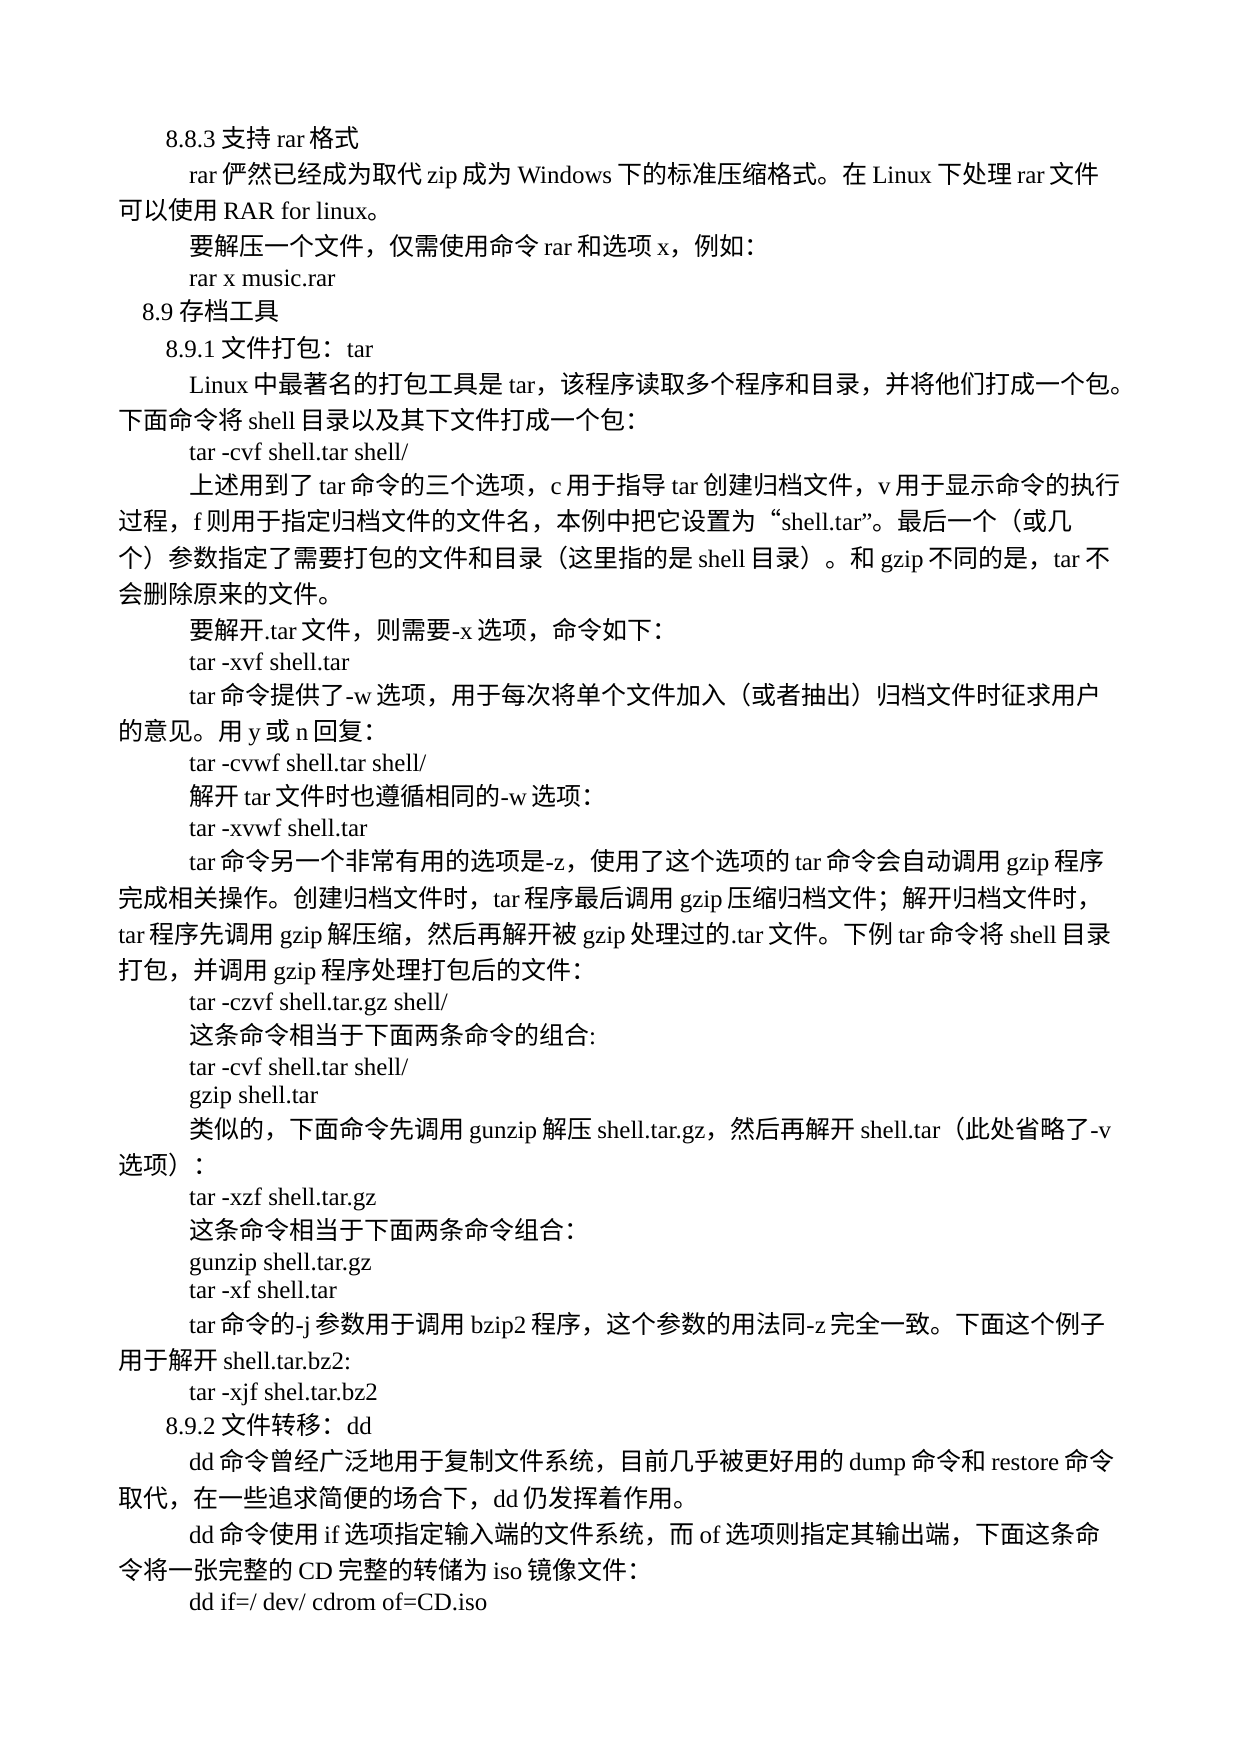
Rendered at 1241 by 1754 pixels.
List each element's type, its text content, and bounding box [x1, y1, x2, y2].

text tar -cvf shell.tar shell/ [118, 1052, 1122, 1081]
text tar -xf shell.tar [118, 1276, 1122, 1304]
text 上述用到了tar命令的三个选项，c用于指导tar创建归档文件，v用于显示命令的执行过程，f则用于指定归档文件的文件名，本例中把它设置为“shell.tar”。最后一个（或几个）参数指定了需要打包的文件和目录（这里指的是shell目录）。和gzip不同的是，tar不会删除原来的文件。 [118, 466, 1122, 611]
text 解开tar文件时也遵循相同的-w选项： [118, 777, 1122, 813]
text 这条命令相当于下面两条命令的组合: [118, 1016, 1122, 1052]
text tar -cvf shell.tar shell/ [118, 437, 1122, 466]
text tar命令另一个非常有用的选项是-z，使用了这个选项的tar命令会自动调用gzip程序完成相关操作。创建归档文件时，tar程序最后调用gzip压缩归档文件；解开归档文件时，tar程序先调用gzip解压缩，然后再解开被gzip处理过的.tar文件。下例tar命令将shell目录打包，并调用gzip程序处理打包后的文件： [118, 842, 1122, 987]
text rar俨然已经成为取代zip成为Windows下的标准压缩格式。在Linux下处理rar文件可以使用RAR for linux。 [118, 154, 1122, 227]
text dd命令曾经广泛地用于复制文件系统，目前几乎被更好用的dump命令和restore命令取代，在一些追求简便的场合下，dd仍发挥着作用。 [118, 1442, 1122, 1514]
text 这条命令相当于下面两条命令组合： [118, 1211, 1122, 1247]
text tar -xvwf shell.tar [118, 813, 1122, 842]
text tar -czvf shell.tar.gz shell/ [118, 987, 1122, 1016]
text tar -cvwf shell.tar shell/ [118, 748, 1122, 777]
text dd if=/ dev/ cdrom of=CD.iso [118, 1587, 1122, 1616]
text Linux中最著名的打包工具是tar，该程序读取多个程序和目录，并将他们打成一个包。下面命令将shell目录以及其下文件打成一个包： [118, 364, 1122, 437]
text tar -xjf shel.tar.bz2 [118, 1377, 1122, 1406]
text tar命令的-j参数用于调用bzip2程序，这个参数的用法同-z完全一致。下面这个例子用于解开shell.tar.bz2: [118, 1304, 1122, 1377]
text 8.9.2 文件转移：dd [118, 1406, 1122, 1442]
text 8.8.3 支持rar格式 [118, 118, 1122, 154]
text 8.9 存档工具 [118, 292, 1122, 328]
text 8.9.1 文件打包：tar [118, 328, 1122, 364]
text gzip shell.tar [118, 1081, 1122, 1109]
text 要解压一个文件，仅需使用命令rar和选项x，例如： [118, 227, 1122, 263]
text tar命令提供了-w选项，用于每次将单个文件加入（或者抽出）归档文件时征求用户的意见。用y或n回复： [118, 676, 1122, 748]
text 要解开.tar文件，则需要-x选项，命令如下： [118, 611, 1122, 647]
text tar -xzf shell.tar.gz [118, 1182, 1122, 1211]
text tar -xvf shell.tar [118, 647, 1122, 676]
text 类似的，下面命令先调用gunzip解压shell.tar.gz，然后再解开shell.tar（此处省略了-v选项）： [118, 1109, 1122, 1182]
text gunzip shell.tar.gz [118, 1247, 1122, 1276]
text dd命令使用if选项指定输入端的文件系统，而of选项则指定其输出端，下面这条命令将一张完整的CD完整的转储为iso镜像文件： [118, 1514, 1122, 1587]
text rar x music.rar [118, 263, 1122, 292]
